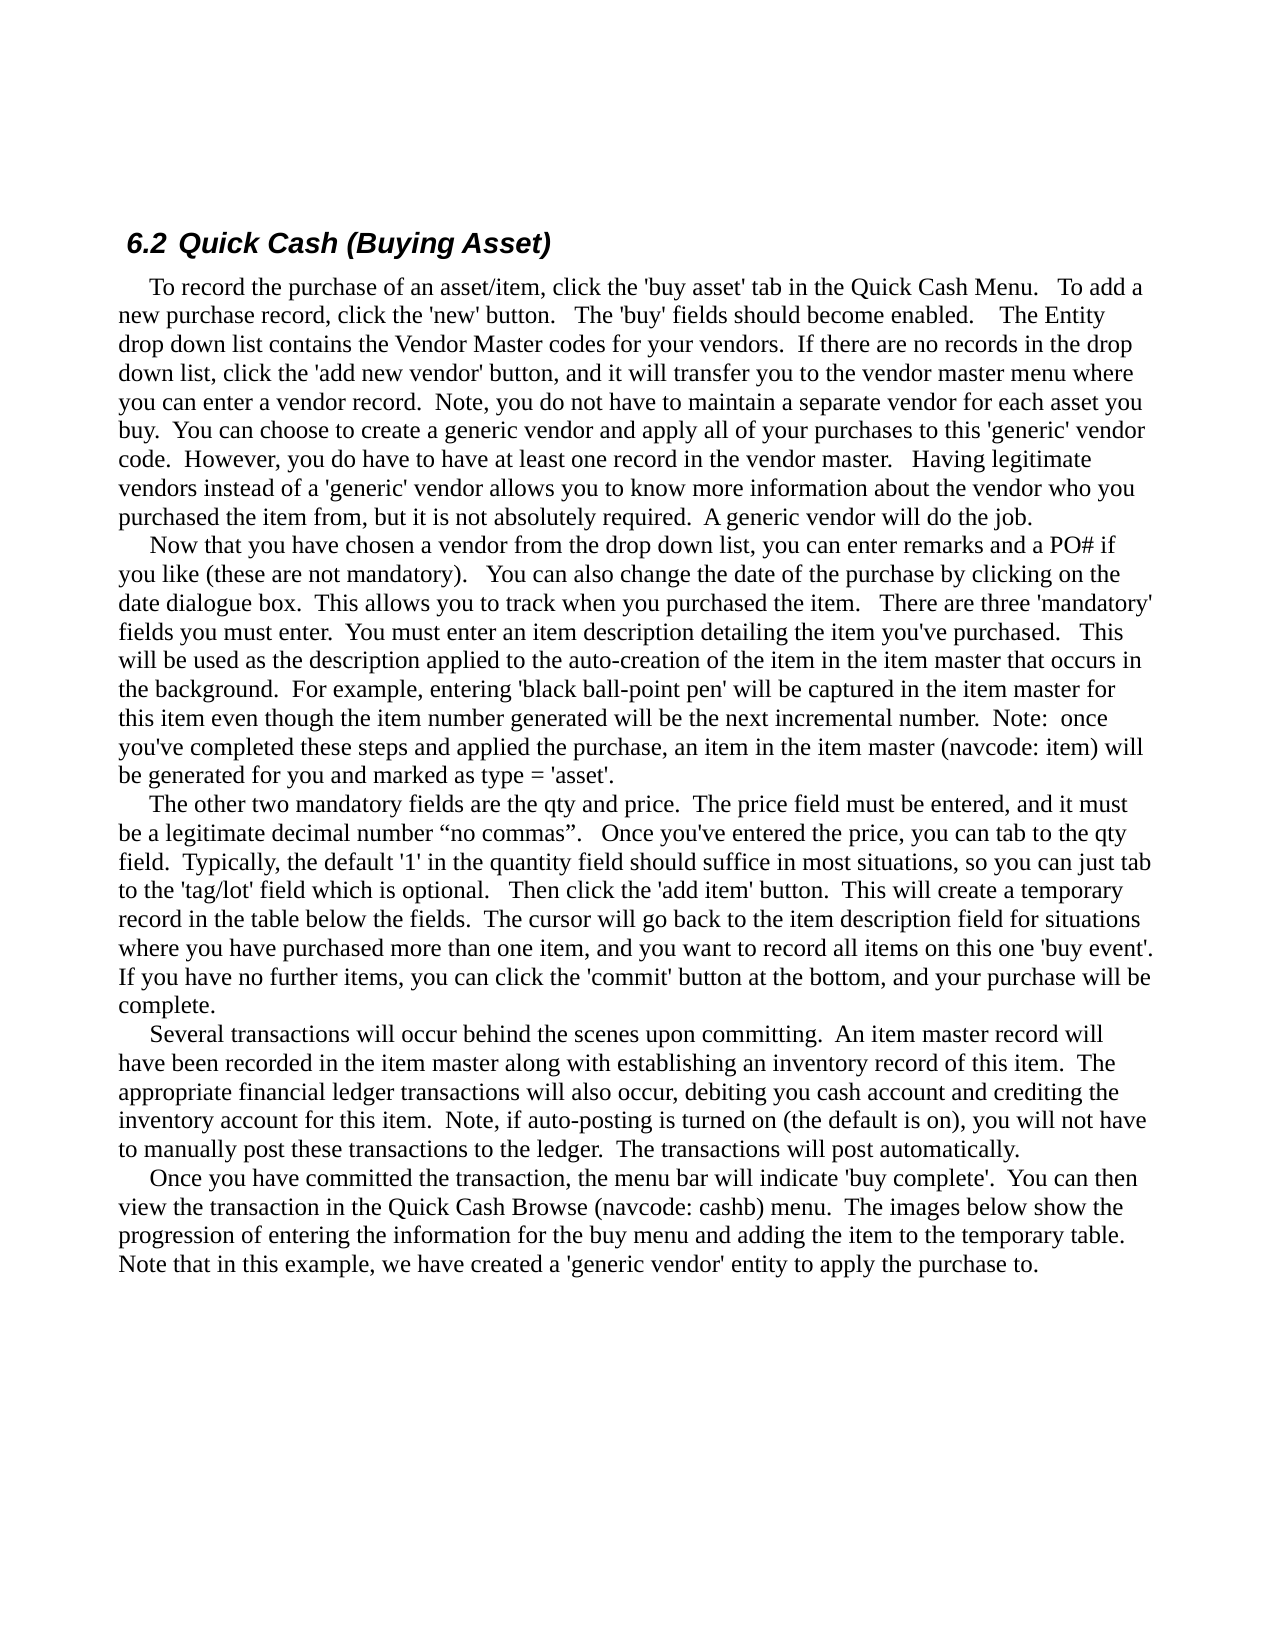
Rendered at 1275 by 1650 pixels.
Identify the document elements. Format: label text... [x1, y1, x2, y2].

text To record the purchase of an asset/item, click the 'buy asset' tab in the Quick Cash Menu. To add a new purchase record, click the 'new' button. The 'buy' fields should become enabled. The Entity drop down list contains the Vendor Master codes for your vendors. If there are no records in the drop down list, click the 'add new vendor' button, and it will transfer you to the vendor master menu where you can enter a vendor record. Note, you do not have to maintain a separate vendor for each asset you buy. You can choose to create a generic vendor and apply all of your purchases to this 'generic' vendor code. However, you do have to have at least one record in the vendor master. Having legitimate vendors instead of a 'generic' vendor allows you to know more information about the vendor who you purchased the item from, but it is not absolutely required. A generic vendor will do the job. [118, 272, 1157, 530]
text Several transactions will occur behind the scenes upon committing. An item master record will have been recorded in the item master along with establishing an inventory record of this item. The appropriate financial ledger transactions will also occur, debiting you cash account and crediting the inventory account for this item. Note, if auto-posting is turned on (the default is on), you will not have to manually post these transactions to the ledger. The transactions will post automatically. [118, 1019, 1157, 1163]
text Once you have committed the transaction, the menu bar will indicate 'buy complete'. You can then view the transaction in the Quick Cash Browse (navcode: cashb) menu. The images below show the progression of entering the information for the buy menu and adding the item to the temporary table. Note that in this example, we have created a 'generic vendor' entity to apply the purchase to. [118, 1163, 1157, 1278]
text Now that you have chosen a vendor from the drop down list, you can enter remarks and a PO# if you like (these are not mandatory). You can also change the date of the purchase by clicking on the date dialogue box. This allows you to track when you purchased the item. There are three 'mandatory' fields you must enter. You must enter an item description detailing the item you've purchased. This will be used as the description applied to the auto-creation of the item in the item master that occurs in the background. For example, entering 'black ball-point pen' will be captured in the item master for this item even though the item number generated will be the next incremental number. Note: once you've completed these steps and applied the purchase, an item in the item master (navcode: item) will be generated for you and marked as type = 'asset'. [118, 530, 1157, 789]
text The other two mandatory fields are the qty and price. The price field must be entered, and it must be a legitimate decimal number “no commas”. Once you've entered the price, you can tab to the qty field. Typically, the default '1' in the quantity field should suffice in most situations, so you can just tab to the 'tag/lot' field which is optional. Then click the 'add item' button. This will create a temporary record in the table below the fields. The cursor will go back to the item description field for situations where you have purchased more than one item, and you want to record all items on this one 'buy event'. If you have no further items, you can click the 'commit' button at the bottom, and your purchase will be complete. [118, 789, 1157, 1019]
subtitle Quick Cash (Buying Asset) [118, 226, 1157, 259]
